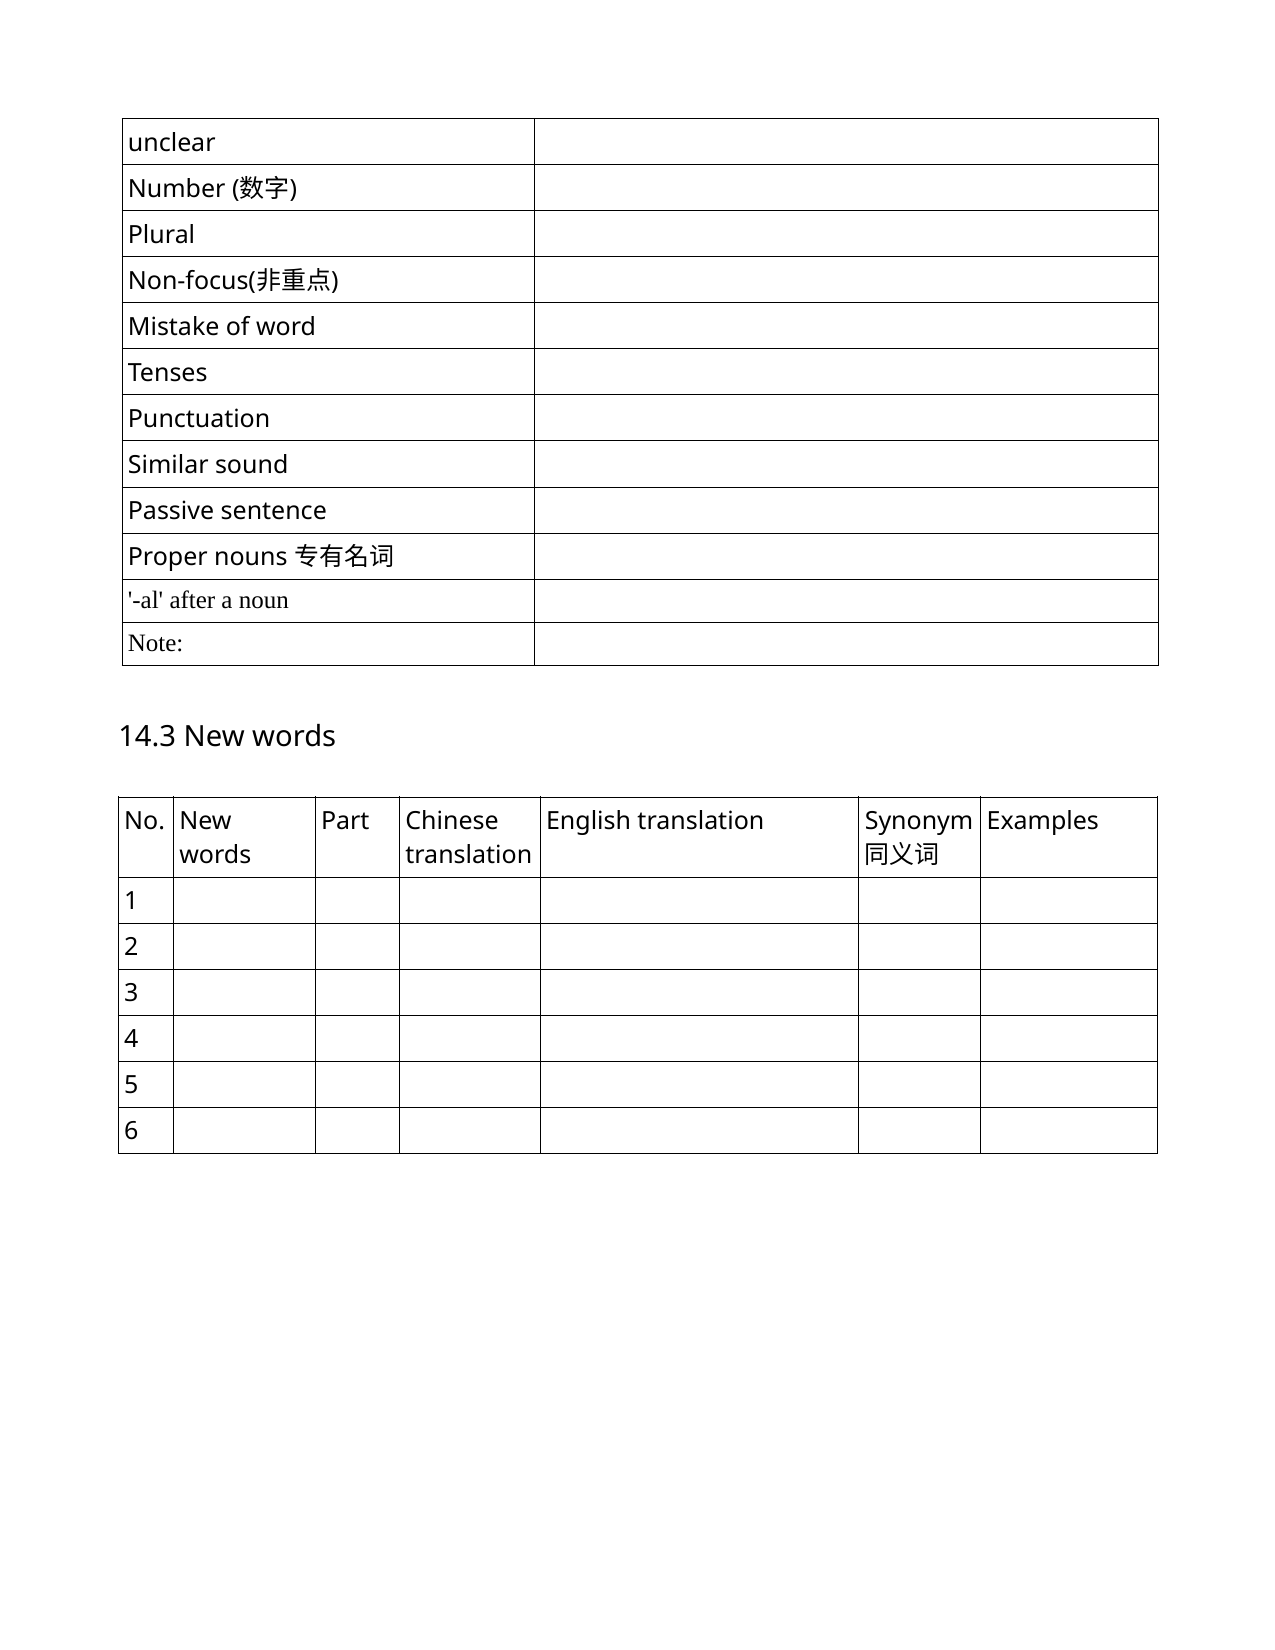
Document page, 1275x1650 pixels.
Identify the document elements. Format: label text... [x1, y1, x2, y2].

table_cell [174, 924, 315, 969]
table_header Examples [981, 798, 1157, 877]
table_cell [400, 1016, 540, 1061]
table_cell [535, 441, 1158, 486]
table_header Chinese translation [400, 798, 540, 877]
table_cell Proper nouns 专有名词 [123, 534, 534, 578]
table_cell [859, 1108, 980, 1153]
table_cell [316, 970, 399, 1015]
table_header English translation [541, 798, 858, 877]
table_cell 2 [119, 924, 173, 969]
table_cell [859, 924, 980, 969]
table_cell [535, 211, 1158, 256]
table_cell Similar sound [123, 441, 534, 486]
table_cell Plural [123, 211, 534, 256]
table_cell [981, 924, 1157, 969]
table_cell [535, 488, 1158, 532]
table_cell [981, 878, 1157, 923]
table_cell [174, 970, 315, 1015]
table_cell [400, 970, 540, 1015]
table_cell [541, 924, 858, 969]
table_cell [541, 1108, 858, 1153]
table_cell [174, 878, 315, 923]
table_cell 3 [119, 970, 173, 1015]
table_header New words [174, 798, 315, 877]
table_cell [859, 1016, 980, 1061]
table_cell Number (数字) [123, 165, 534, 210]
table_cell [174, 1108, 315, 1153]
table_cell [535, 395, 1158, 440]
table_cell [981, 1108, 1157, 1153]
table_cell [535, 623, 1158, 665]
table_cell [535, 257, 1158, 302]
table_cell 4 [119, 1016, 173, 1061]
subtitle 14.3 New words [118, 716, 1157, 755]
table_cell Punctuation [123, 395, 534, 440]
table_cell [400, 878, 540, 923]
table_cell [535, 303, 1158, 348]
table_cell [316, 1062, 399, 1107]
table_cell [981, 1016, 1157, 1061]
table_cell 6 [119, 1108, 173, 1153]
table_cell [316, 924, 399, 969]
table_cell [316, 1108, 399, 1153]
table_cell 1 [119, 878, 173, 923]
table_cell [981, 970, 1157, 1015]
table_cell [541, 970, 858, 1015]
table_cell [859, 878, 980, 923]
table_header Synonym 同义词 [859, 798, 980, 877]
table_cell unclear [123, 119, 534, 164]
table_cell [535, 534, 1158, 578]
table_cell [859, 970, 980, 1015]
table_cell [541, 1062, 858, 1107]
table_cell [859, 1062, 980, 1107]
table_cell [316, 1016, 399, 1061]
table_cell '-al' after a noun [123, 580, 534, 622]
table_cell [174, 1062, 315, 1107]
table_cell [541, 1016, 858, 1061]
table_cell [981, 1062, 1157, 1107]
table_cell Note: [123, 623, 534, 665]
table_cell Mistake of word [123, 303, 534, 348]
table_cell [535, 119, 1158, 164]
table_cell Passive sentence [123, 488, 534, 532]
table_cell [535, 580, 1158, 622]
table_cell [400, 1062, 540, 1107]
table_cell Tenses [123, 349, 534, 394]
table_cell [535, 349, 1158, 394]
table_cell 5 [119, 1062, 173, 1107]
table_cell [400, 924, 540, 969]
table_cell [174, 1016, 315, 1061]
table_cell [316, 878, 399, 923]
table_cell [535, 165, 1158, 210]
table_header Part [316, 798, 399, 877]
table_cell Non-focus(非重点) [123, 257, 534, 302]
table_header No. [119, 798, 173, 877]
table_cell [400, 1108, 540, 1153]
table_cell [541, 878, 858, 923]
